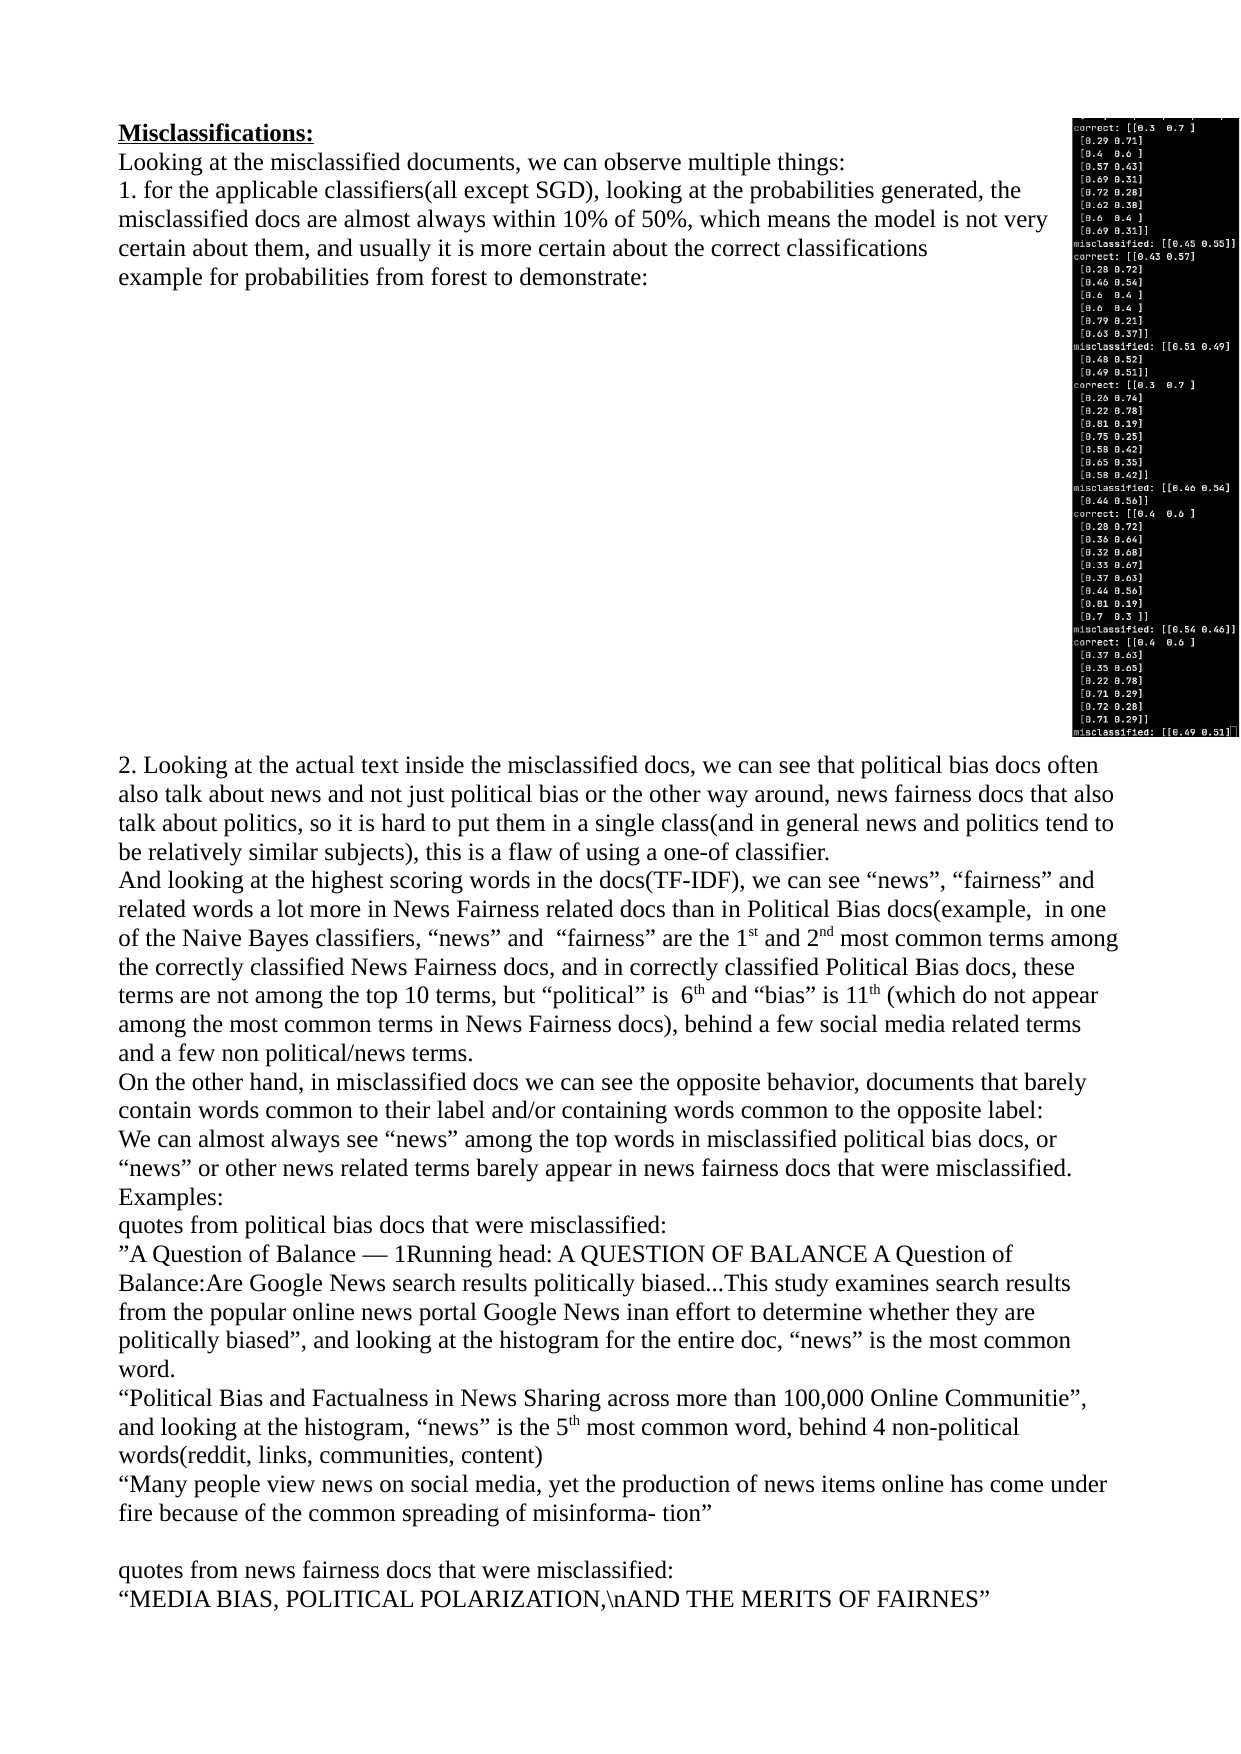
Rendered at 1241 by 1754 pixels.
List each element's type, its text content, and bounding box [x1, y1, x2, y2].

text Looking at the misclassified documents, we can observe multiple things: [118, 147, 1072, 176]
text “Many people view news on social media, yet the production of news items online has come under fire because of the common spreading of misinforma- tion” [118, 1469, 1122, 1527]
text Examples: [118, 1182, 1122, 1211]
text ”A Question of Balance — 1Running head: A QUESTION OF BALANCE A Question of Balance:Are Google News search results politically biased...This study examines search results from the popular online news portal Google News inan effort to determine whether they are politically biased”, and looking at the histogram for the entire doc, “news” is the most common word. [118, 1239, 1122, 1383]
text 1. for the applicable classifiers(all except SGD), looking at the probabilities generated, the misclassified docs are almost always within 10% of 50%, which means the model is not very certain about them, and usually it is more certain about the correct classifications [118, 176, 1072, 262]
text quotes from political bias docs that were misclassified: [118, 1211, 1122, 1239]
text example for probabilities from forest to demonstrate: [118, 262, 1072, 291]
text We can almost always see “news” among the top words in misclassified political bias docs, or “news” or other news related terms barely appear in news fairness docs that were misclassified. [118, 1124, 1122, 1182]
text “Political Bias and Factualness in News Sharing across more than 100,000 Online Communitie”, and looking at the histogram, “news” is the 5th most common word, behind 4 non-political words(reddit, links, communities, content) [118, 1383, 1122, 1469]
text And looking at the highest scoring words in the docs(TF-IDF), we can see “news”, “fairness” and related words a lot more in News Fairness related docs than in Political Bias docs(example, in one of the Naive Bayes classifiers, “news” and “fairness” are the 1st and 2nd most common terms among the correctly classified News Fairness docs, and in correctly classified Political Bias docs, these terms are not among the top 10 terms, but “political” is 6th and “bias” is 11th (which do not appear among the most common terms in News Fairness docs), behind a few social media related terms and a few non political/news terms. [118, 866, 1122, 1067]
text “MEDIA BIAS, POLITICAL POLARIZATION,\nAND THE MERITS OF FAIRNES” [118, 1584, 1122, 1613]
text On the other hand, in misclassified docs we can see the opposite behavior, documents that barely contain words common to their label and/or containing words common to the opposite label: [118, 1067, 1122, 1124]
text Misclassifications: [118, 118, 1072, 147]
text 2. Looking at the actual text inside the misclassified docs, we can see that political bias docs often also talk about news and not just political bias or the other way around, news fairness docs that also talk about politics, so it is hard to put them in a single class(and in general news and politics tend to be relatively similar subjects), this is a flaw of using a one-of classifier. [118, 751, 1122, 866]
text quotes from news fairness docs that were misclassified: [118, 1556, 1122, 1584]
picture [1072, 118, 1240, 737]
